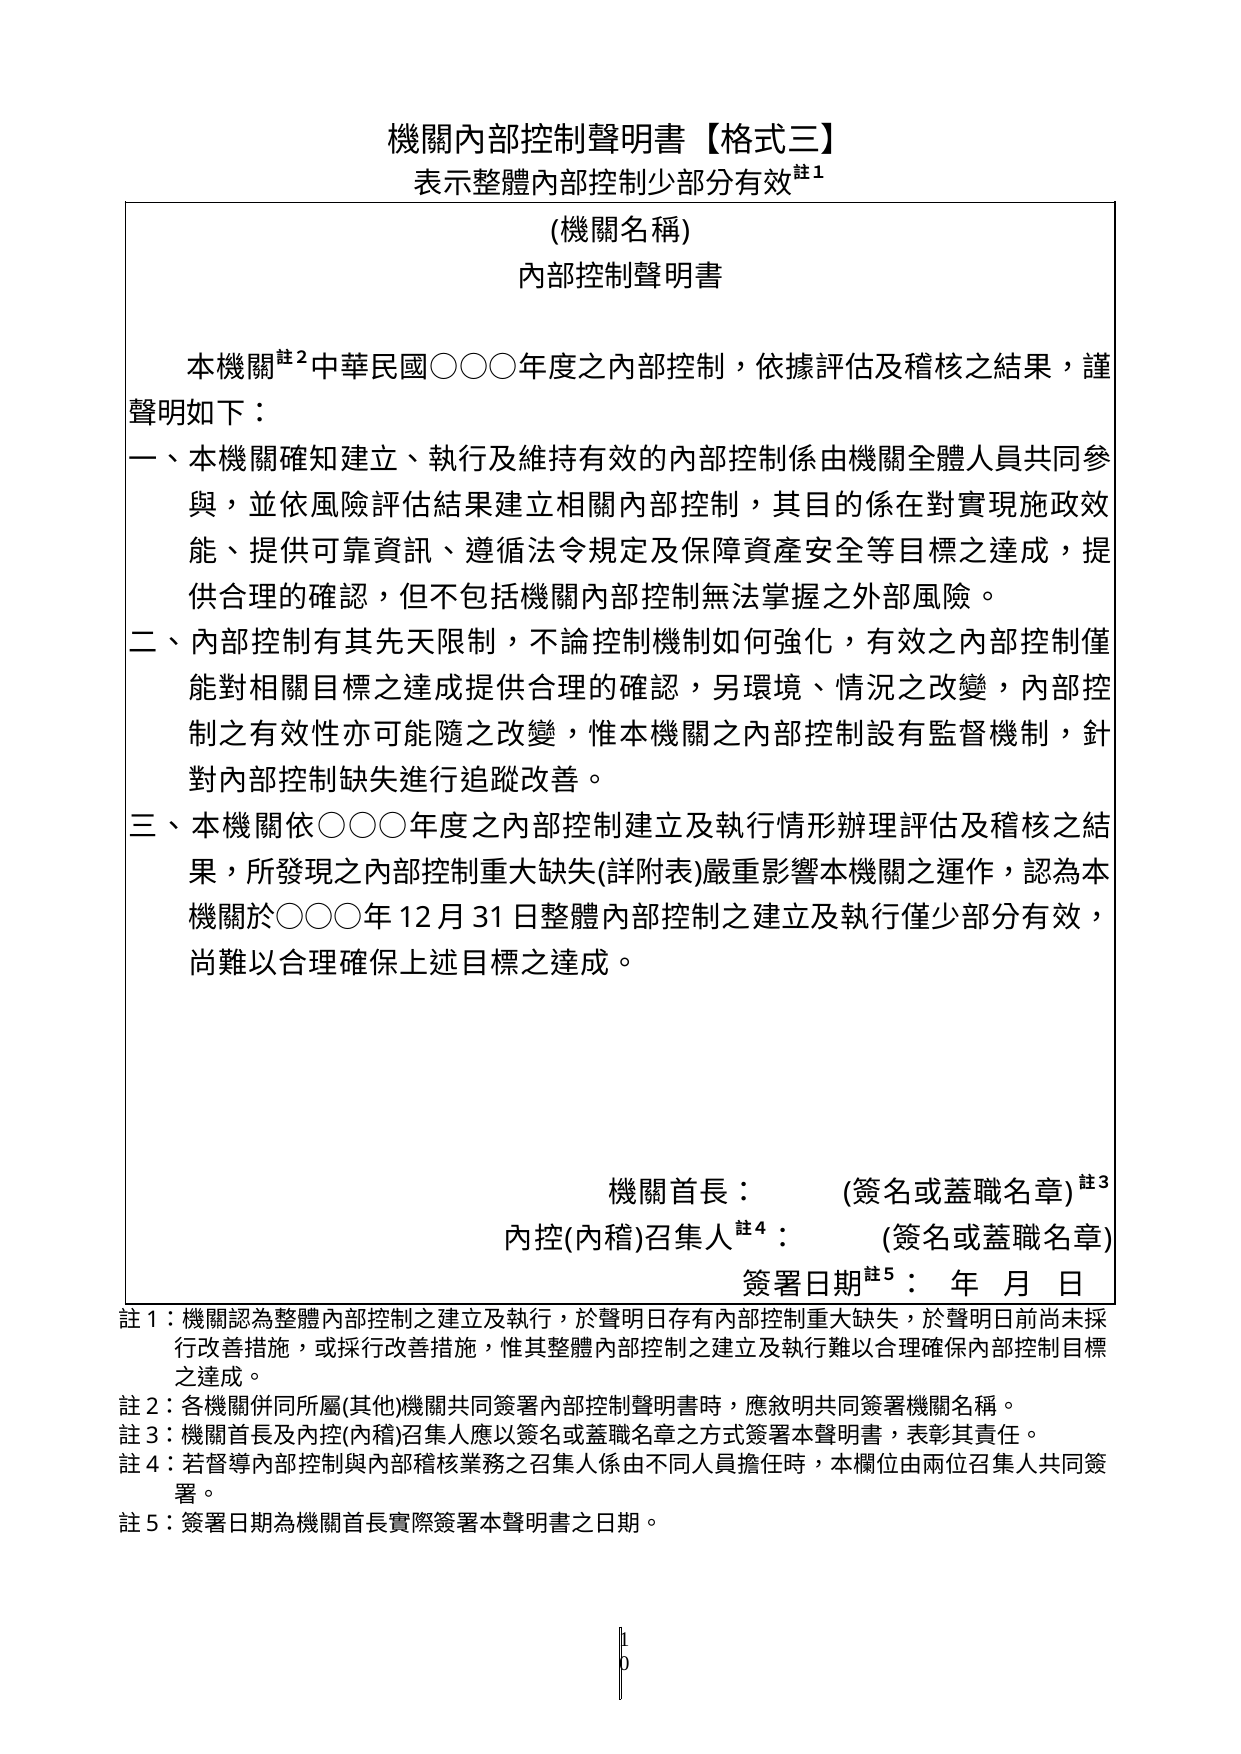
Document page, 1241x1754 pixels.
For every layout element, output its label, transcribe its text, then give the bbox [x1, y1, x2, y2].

text 註1：機關認為整體內部控制之建立及執行，於聲明日存有內部控制重大缺失，於聲明日前尚未採行改善措施，或採行改善措施，惟其整體內部控制之建立及執行難以合理確保內部控制目標之達成。 [118, 1304, 1107, 1392]
text 註3：機關首長及內控(內稽)召集人應以簽名或蓋職名章之方式簽署本聲明書，表彰其責任。 [118, 1421, 1107, 1450]
text 註4：若督導內部控制與內部稽核業務之召集人係由不同人員擔任時，本欄位由兩位召集人共同簽署。 [118, 1450, 1107, 1509]
text 表示整體內部控制少部分有效註１ [118, 160, 1122, 201]
text 註2：各機關併同所屬(其他)機關共同簽署內部控制聲明書時，應敘明共同簽署機關名稱。 [118, 1392, 1107, 1421]
text 註5：簽署日期為機關首長實際簽署本聲明書之日期。 [118, 1509, 1107, 1538]
text 機關內部控制聲明書【格式三】 [118, 118, 1122, 160]
table_header (機關名稱) 內部控制聲明書 本機關註２中華民國○○○年度之內部控制，依據評估及稽核之結果，謹聲明如下： 一、本機關確知建立、執行及維持有效的內部控制係由機關全體人員共同參與，並依風險評估結果建立相關內部控制，其目的係在對實現施政效能、提供可靠資訊、遵循法令規定及保障資產安全等目標之達成，提供合理的確認，但不包括機關內部控制無法掌握之外部風險。 二、內部控制有其先天限制，不論控制機制如何強化，有效之內部控制僅能對相關目標之達成提供合理的確認，另環境、情況之改變，內部控制之有效性亦可能隨之改變，惟本機關之內部控制設有監督機制，針對內部控制缺失進行追蹤改善。 三、本機關依○○○年度之內部控制建立及執行情形辦理評估及稽核之結果，所發現之內部控制重大缺失(詳附表)嚴重影響本機關之運作，認為本機關於○○○年12月31日整體內部控制之建立及執行僅少部分有效，尚難以合理確保上述目標之達成。 機關首長： (簽名或蓋職名章) 註３ 內控(內稽)召集人註４： (簽名或蓋職名章) 簽署日期註５： 年 月 日 [126, 203, 1114, 1303]
